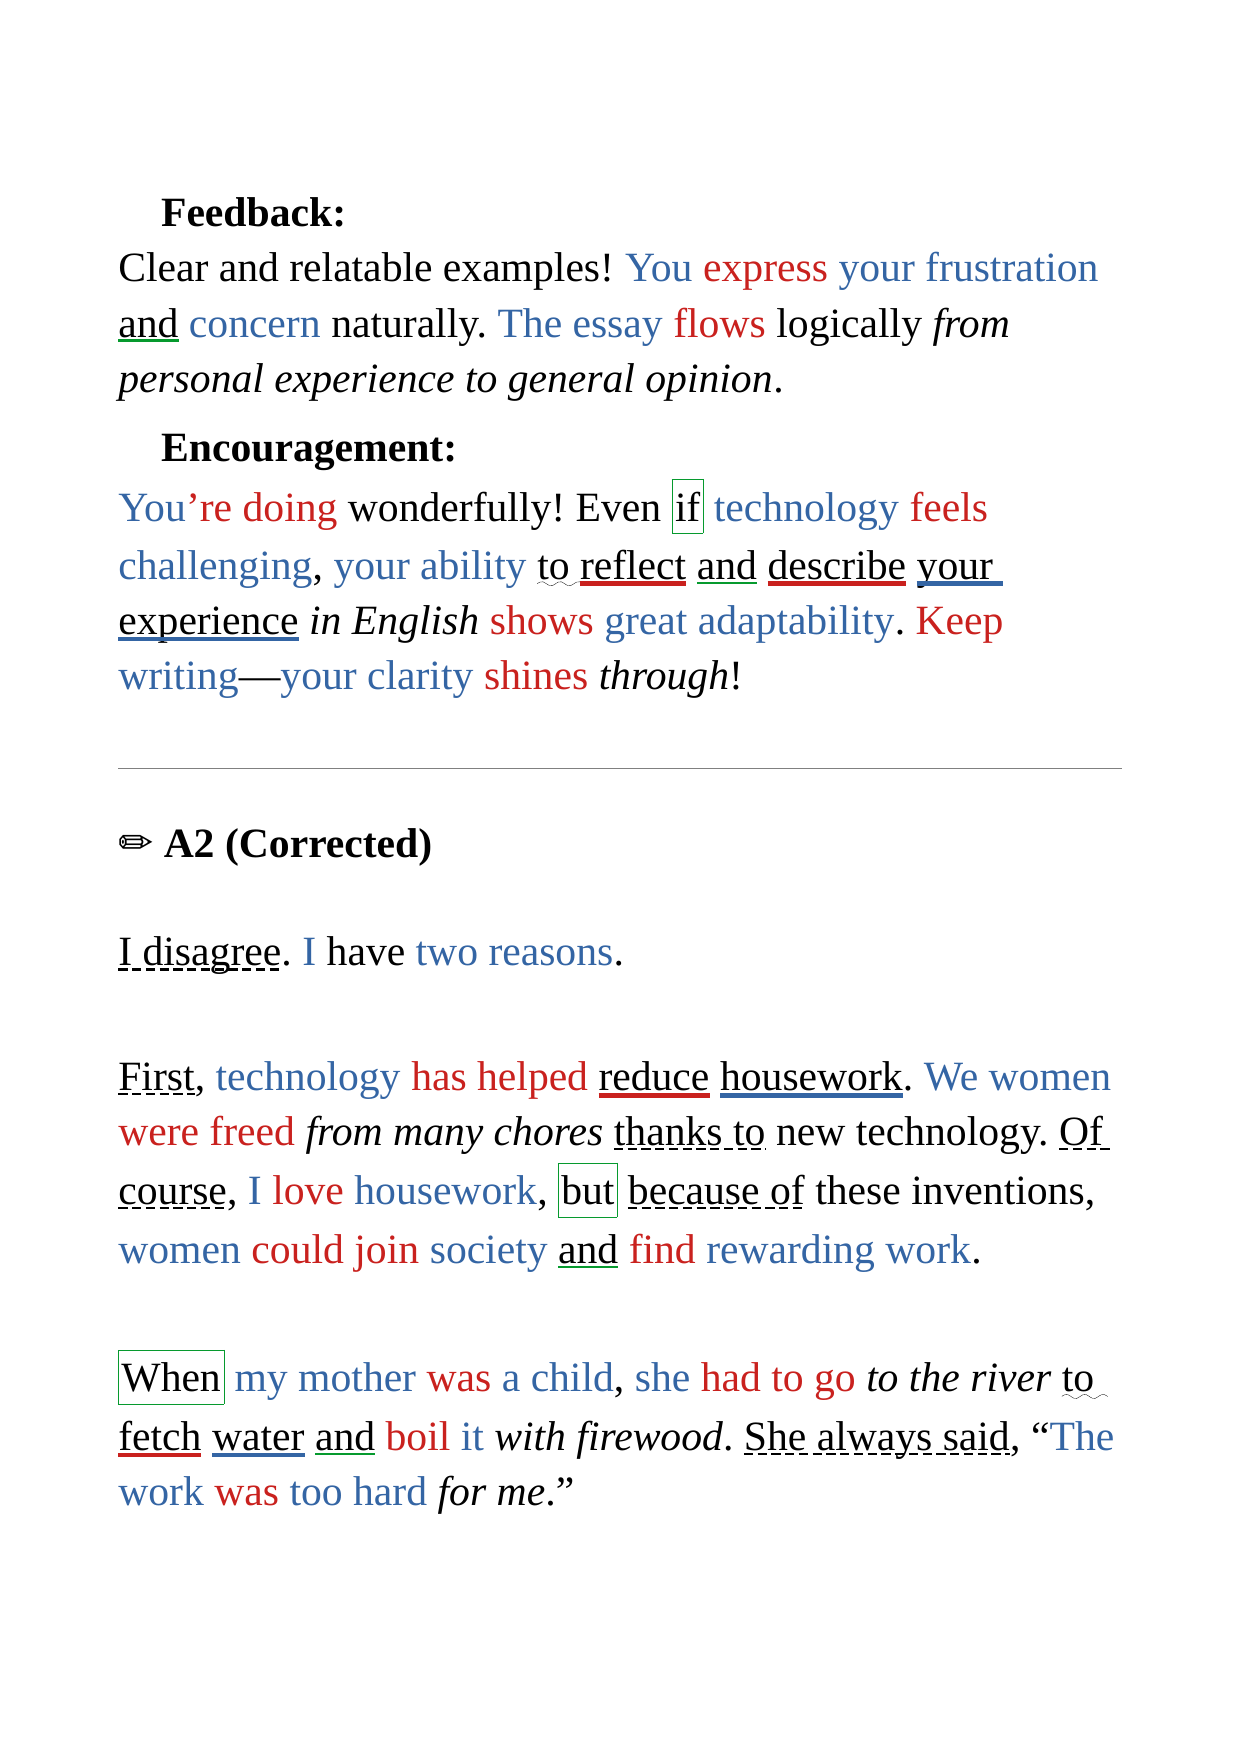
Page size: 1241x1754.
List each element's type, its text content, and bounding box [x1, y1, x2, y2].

subtitle ✏️ A2 (Corrected) [118, 819, 1122, 867]
text When my mother was a child, she had to go to the river to fetch water and boil it with firewood. She always said, “The work was too hard for me.” [118, 1294, 1122, 1514]
text First, technology has helped reduce housework. We women were freed from many chores thanks to new technology. Of course, I love housework, but because of these inventions, women could join society and find rewarding work. [118, 996, 1122, 1272]
text I disagree. I have two reasons. [118, 927, 1122, 975]
text 🩵 Feedback: Clear and relatable examples! You express your frustration and concern naturally. The essay flows logically from personal experience to general opinion. [118, 188, 1122, 401]
text 🌸 Encouragement: You’re doing wonderfully! Even if technology feels challenging, your ability to reflect and describe your experience in English shows great adaptability. Keep writing—your clarity shines through! [118, 423, 1122, 698]
